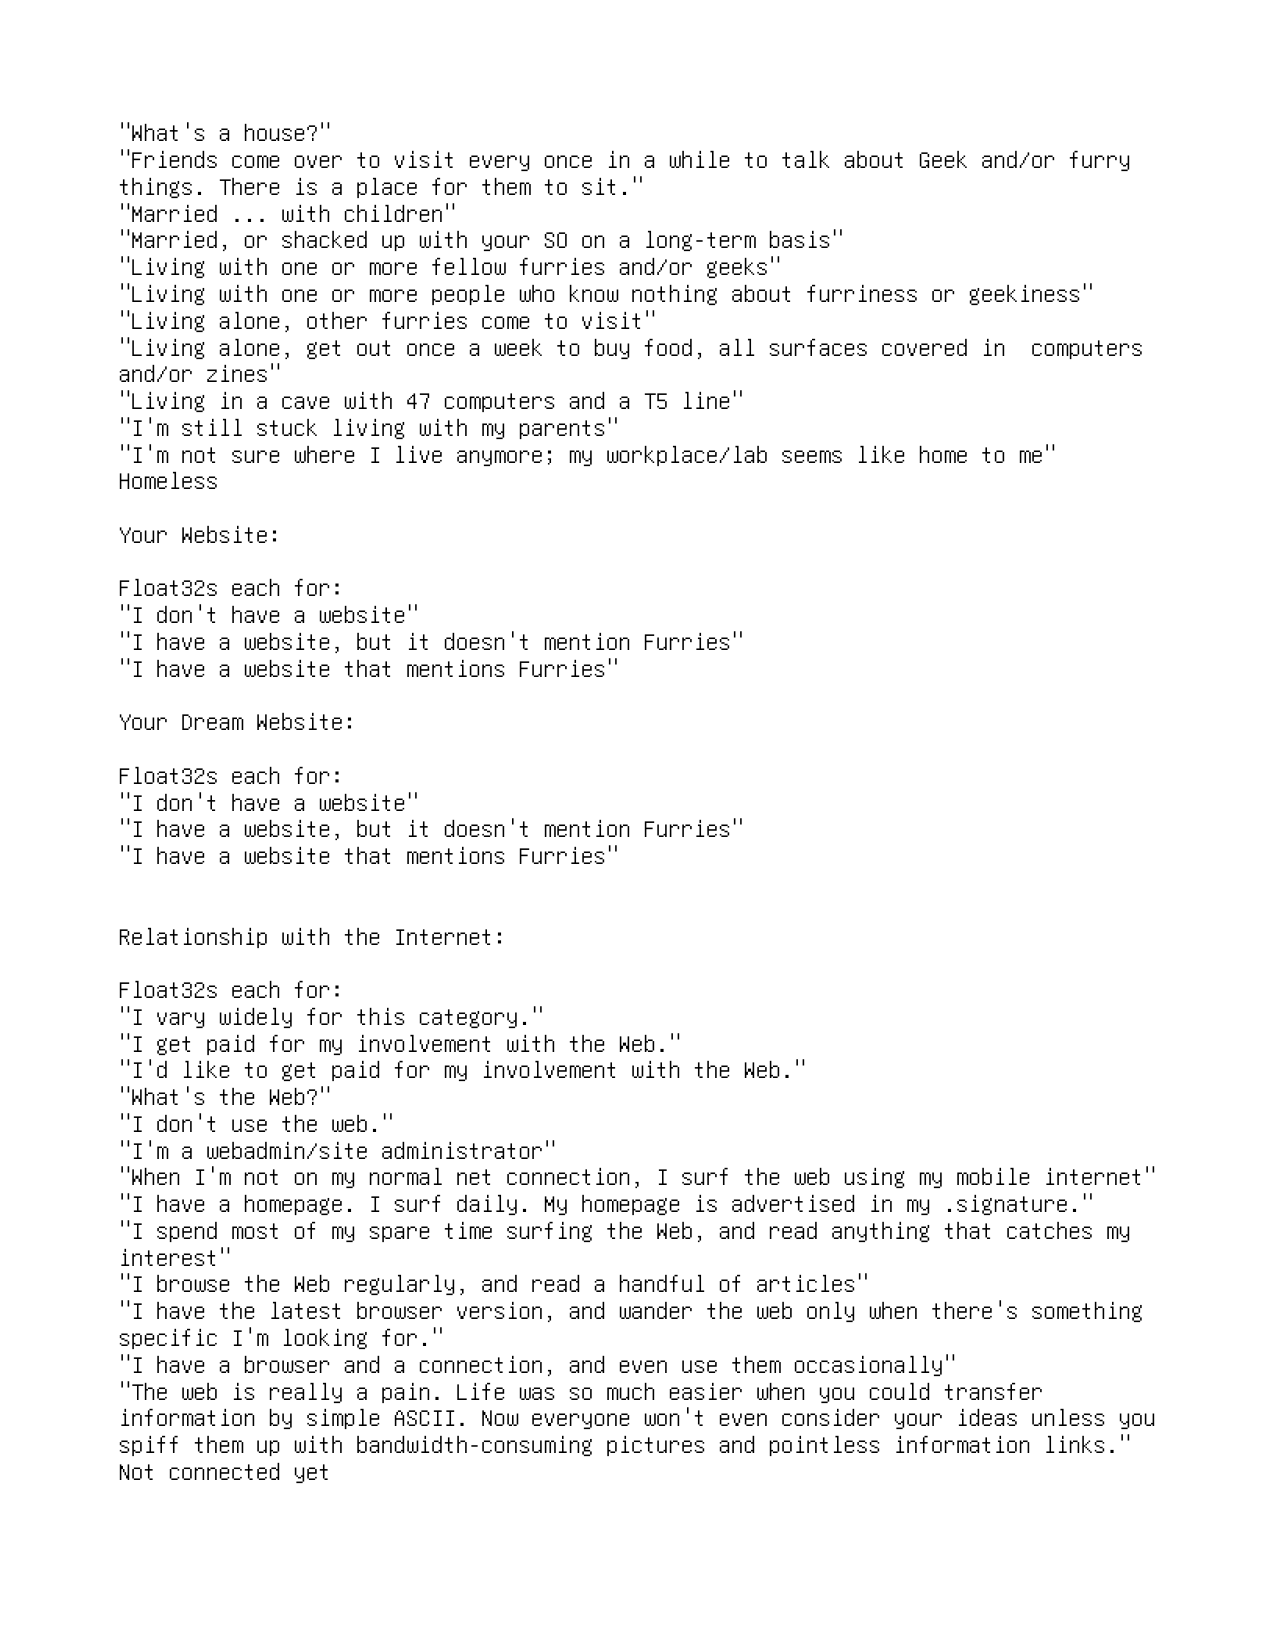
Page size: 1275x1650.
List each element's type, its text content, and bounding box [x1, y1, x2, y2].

text Float32s each for: [118, 975, 1157, 1002]
text Relationship with the Internet: [118, 921, 1157, 948]
text "Married, or shacked up with your SO on a long-term basis" [118, 225, 1157, 252]
text "I have the latest browser version, and wander the web only when there's something specific I'm looking for." [118, 1296, 1157, 1349]
text "I have a website, but it doesn't mention Furries" [118, 814, 1157, 841]
text "I vary widely for this category." [118, 1002, 1157, 1028]
text "What's a house?" [118, 118, 1157, 145]
text "I have a homepage. I surf daily. My homepage is advertised in my .signature." [118, 1189, 1157, 1216]
text Your Website: [118, 520, 1157, 546]
text Your Dream Website: [118, 707, 1157, 734]
text "What's the Web?" [118, 1082, 1157, 1109]
text "I'd like to get paid for my involvement with the Web." [118, 1055, 1157, 1082]
text Float32s each for: [118, 761, 1157, 787]
text "I'm a webadmin/site administrator" [118, 1135, 1157, 1162]
text "The web is really a pain. Life was so much easier when you could transfer information by simple ASCII. Now everyone won't even consider your ideas unless you spiff them up with bandwidth-consuming pictures and pointless information links." [118, 1376, 1157, 1457]
text "Living with one or more people who know nothing about furriness or geekiness" [118, 279, 1157, 306]
text "I have a website, but it doesn't mention Furries" [118, 627, 1157, 653]
text "Living alone, other furries come to visit" [118, 306, 1157, 332]
text "Living with one or more fellow furries and/or geeks" [118, 252, 1157, 279]
text "Friends come over to visit every once in a while to talk about Geek and/or furry things. There is a place for them to sit." [118, 145, 1157, 198]
text "When I'm not on my normal net connection, I surf the web using my mobile internet" [118, 1162, 1157, 1189]
text "I have a website that mentions Furries" [118, 653, 1157, 680]
text Float32s each for: [118, 573, 1157, 600]
text "I have a website that mentions Furries" [118, 841, 1157, 868]
text "I don't have a website" [118, 787, 1157, 814]
text "Living in a cave with 47 computers and a T5 line" [118, 386, 1157, 413]
text "Married ... with children" [118, 198, 1157, 225]
text "I get paid for my involvement with the Web." [118, 1028, 1157, 1055]
text "I spend most of my spare time surfing the Web, and read anything that catches my interest" [118, 1216, 1157, 1269]
text Not connected yet [118, 1457, 1157, 1483]
text "I'm still stuck living with my parents" [118, 413, 1157, 439]
text Homeless [118, 466, 1157, 493]
text "I'm not sure where I live anymore; my workplace/lab seems like home to me" [118, 439, 1157, 466]
text "I don't have a website" [118, 600, 1157, 627]
text "I browse the Web regularly, and read a handful of articles" [118, 1269, 1157, 1296]
text "I don't use the web." [118, 1109, 1157, 1135]
text "Living alone, get out once a week to buy food, all surfaces covered in computers and/or zines" [118, 332, 1157, 386]
text "I have a browser and a connection, and even use them occasionally" [118, 1349, 1157, 1376]
